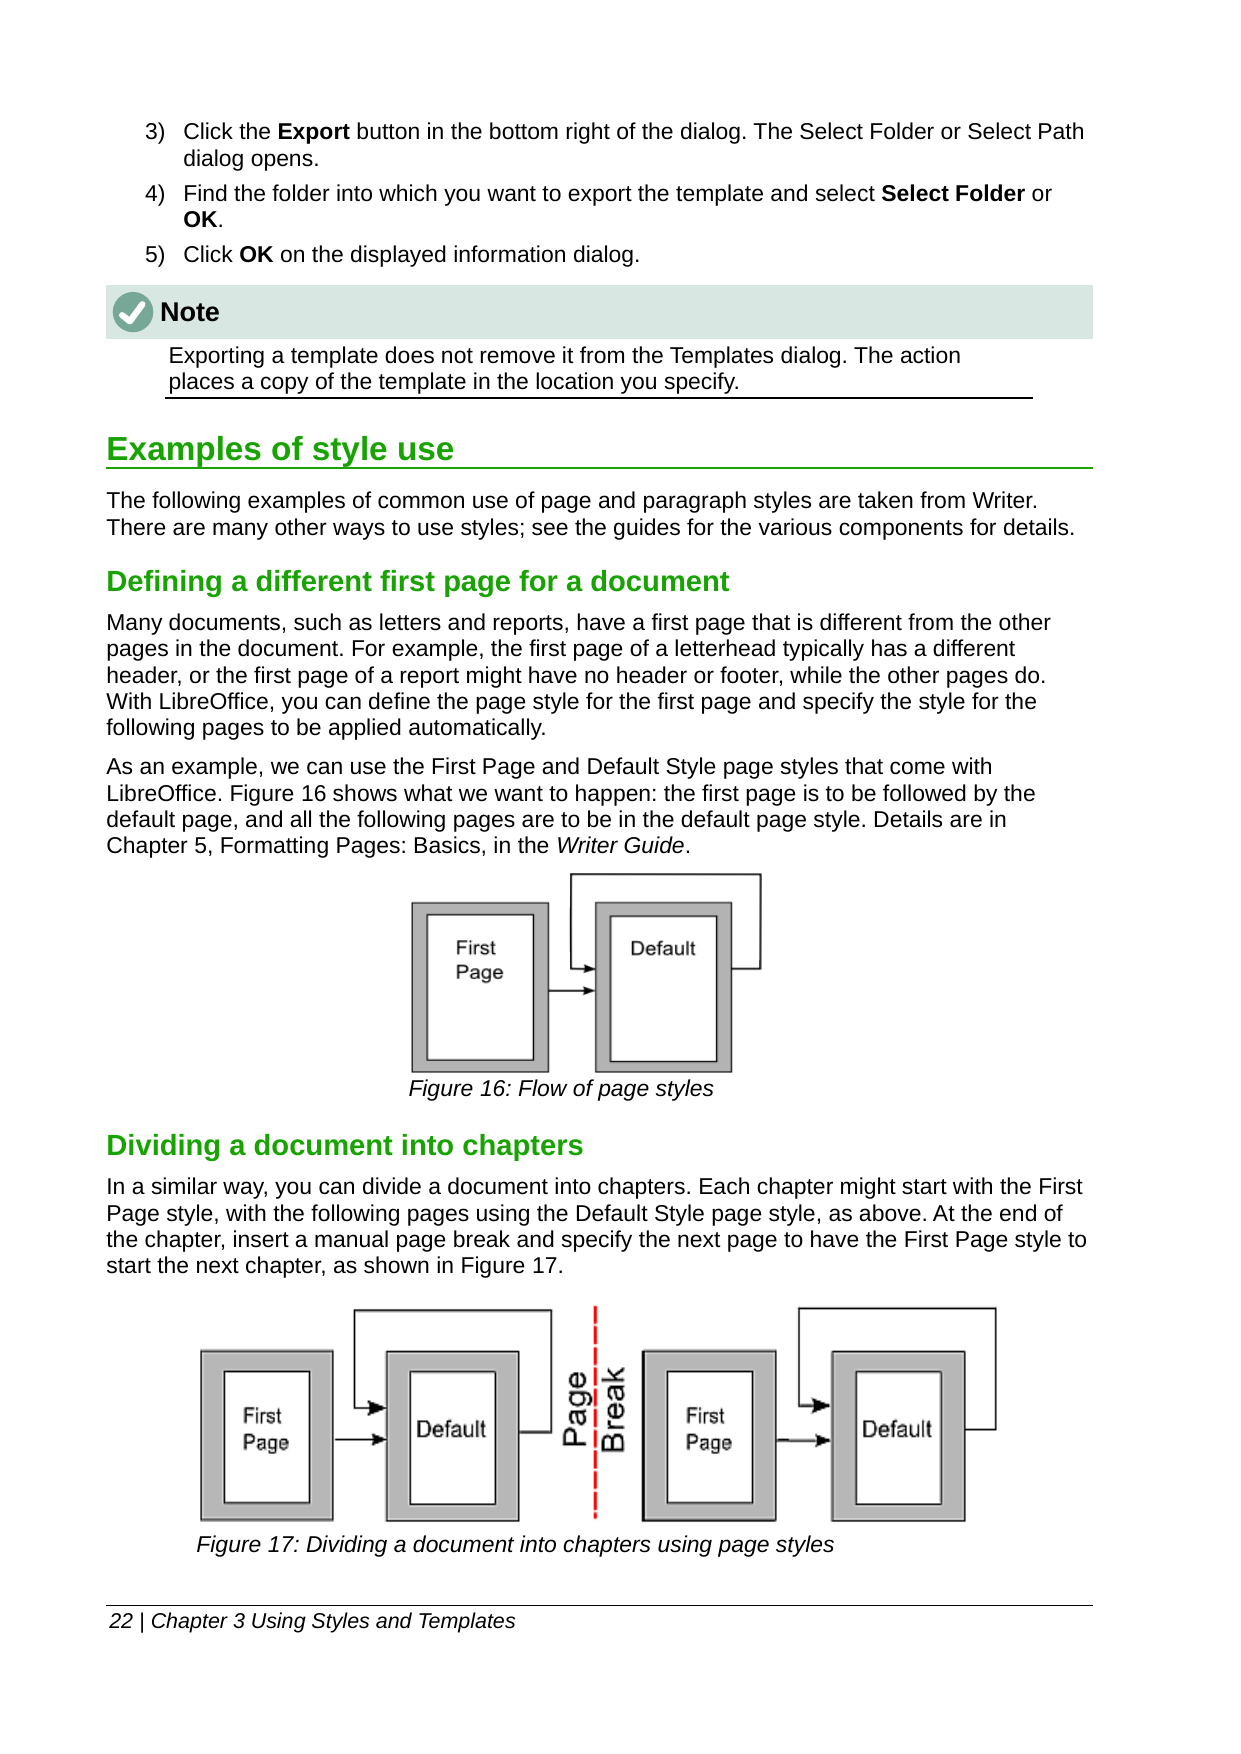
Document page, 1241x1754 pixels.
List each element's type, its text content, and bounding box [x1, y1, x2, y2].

text The following examples of common use of page and paragraph styles are taken from Writer. There are many other ways to use styles; see the guides for the various components for details. [106, 487, 1093, 540]
text Exporting a template does not remove it from the Templates dialog. The action places a copy of the template in the location you specify. [165, 339, 1033, 397]
text In a similar way, you can divide a document into chapters. Each chapter might start with the First Page style, with the following pages using the Default Style page style, as above. At the end of the chapter, insert a manual page break and specify the next page to have the First Page style to start the next chapter, as shown in Figure 17. [106, 1173, 1093, 1279]
text As an example, we can use the First Page and Default Style page styles that come with LibreOffice. Figure 16 shows what we want to happen: the first page is to be followed by the default page, and all the following pages are to be in the default page style. Details are in Chapter 5, Formatting Pages: Basics, in the Writer Guide. [106, 753, 1093, 859]
subtitle Examples of style use [106, 429, 1093, 467]
text [196, 1291, 1003, 1298]
list Click OK on the displayed information dialog. [165, 241, 1093, 268]
list Find the folder into which you want to export the template and select Select Folder or OK. [165, 180, 1093, 232]
list Click the Export button in the bottom right of the dialog. The Select Folder or Select Path dialog opens. [165, 118, 1093, 171]
picture [196, 1298, 1003, 1532]
text Many documents, such as letters and reports, have a first page that is different from the other pages in the document. For example, the first page of a letterhead typically has a different header, or the first page of a report might have no header or footer, while the other pages do. With LibreOffice, you can define the page style for the first page and specify the style for the following pages to be applied automatically. [106, 609, 1093, 741]
picture [408, 871, 768, 1075]
text Figure 17: Dividing a document into chapters using page styles [196, 1532, 1003, 1557]
text Figure 16: Flow of page styles [408, 871, 791, 1101]
subtitle Dividing a document into chapters [106, 1128, 1093, 1161]
subtitle Defining a different first page for a document [106, 564, 1093, 597]
subtitle Note [106, 285, 1093, 339]
